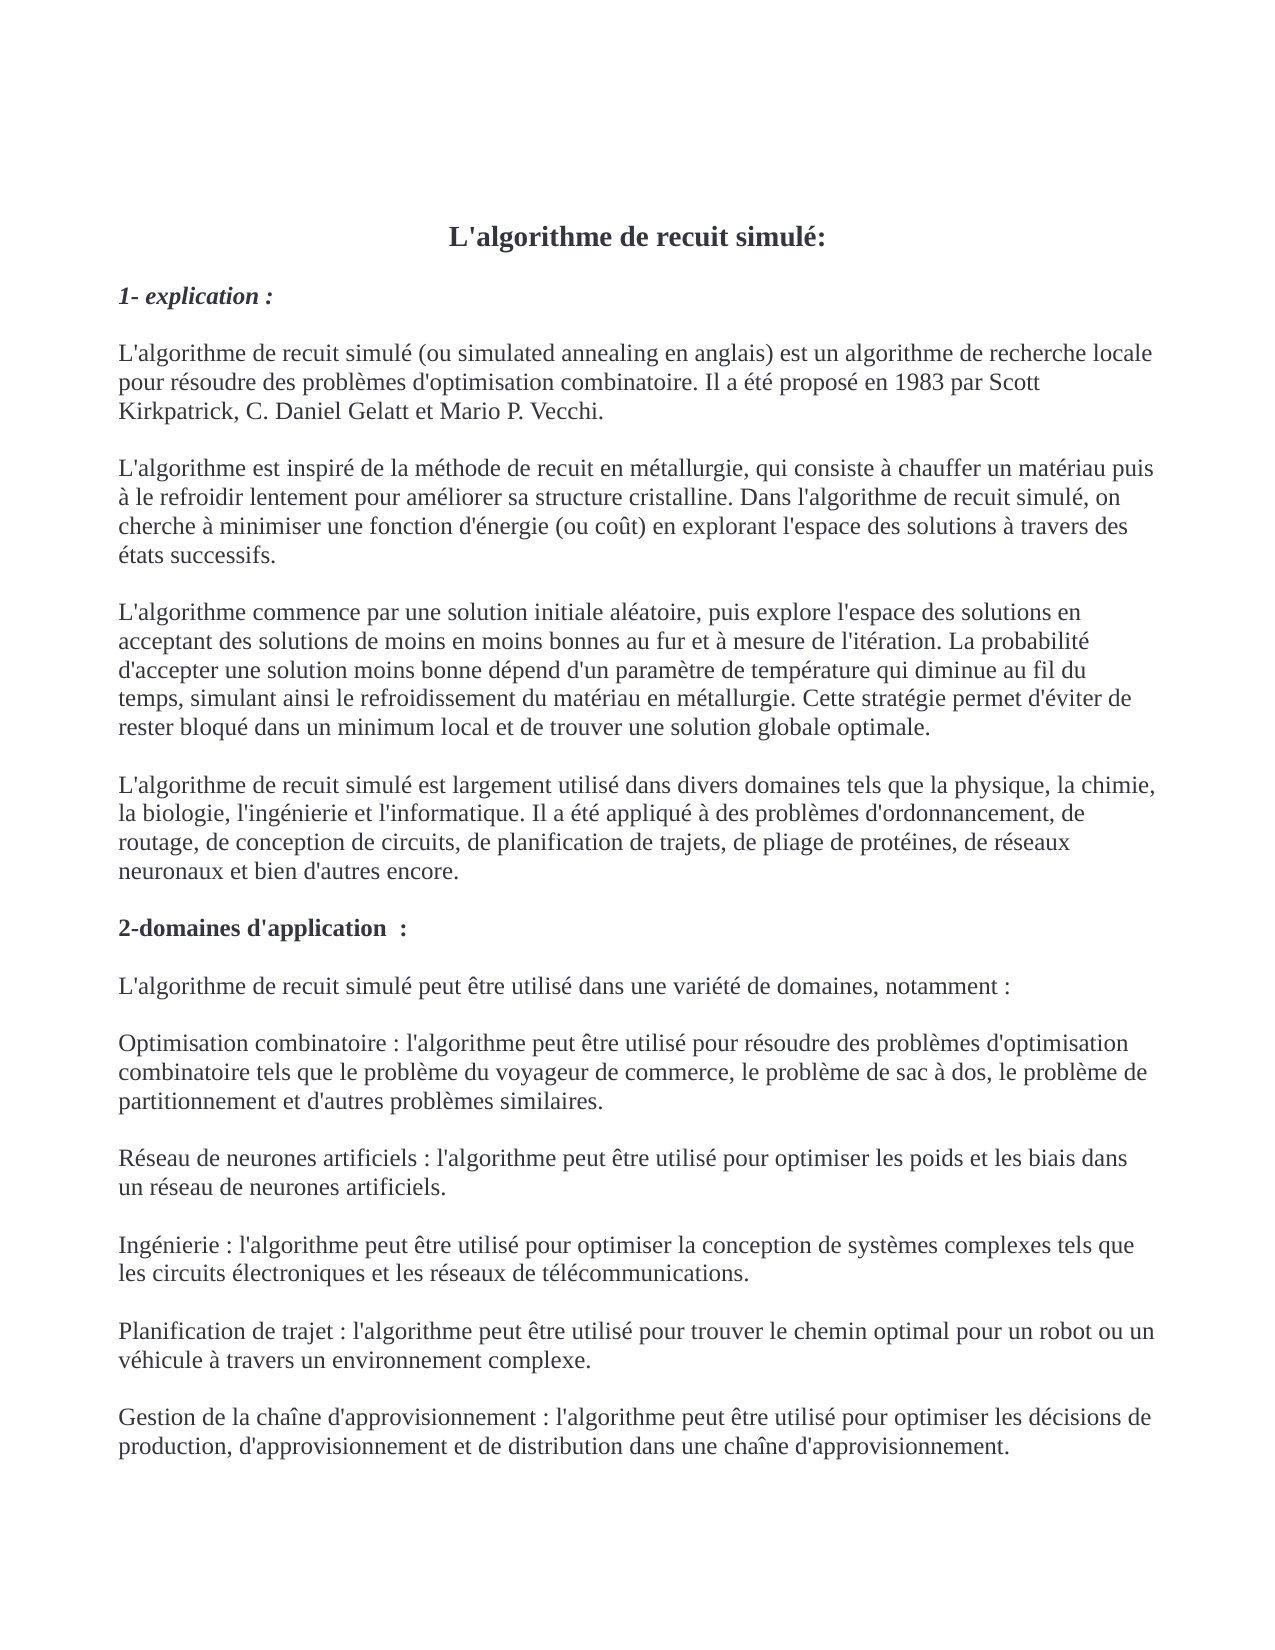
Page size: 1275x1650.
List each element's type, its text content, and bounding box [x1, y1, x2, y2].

text Réseau de neurones artificiels : l'algorithme peut être utilisé pour optimiser les poids et les biais dans un réseau de neurones artificiels. [118, 1143, 1157, 1201]
text 2-domaines d'application : [118, 913, 1157, 942]
text L'algorithme de recuit simulé est largement utilisé dans divers domaines tels que la physique, la chimie, la biologie, l'ingénierie et l'informatique. Il a été appliqué à des problèmes d'ordonnancement, de routage, de conception de circuits, de planification de trajets, de pliage de protéines, de réseaux neuronaux et bien d'autres encore. [118, 770, 1157, 885]
text Ingénierie : l'algorithme peut être utilisé pour optimiser la conception de systèmes complexes tels que les circuits électroniques et les réseaux de télécommunications. [118, 1230, 1157, 1287]
text L'algorithme est inspiré de la méthode de recuit en métallurgie, qui consiste à chauffer un matériau puis à le refroidir lentement pour améliorer sa structure cristalline. Dans l'algorithme de recuit simulé, on cherche à minimiser une fonction d'énergie (ou coût) en explorant l'espace des solutions à travers des états successifs. [118, 453, 1157, 568]
text Gestion de la chaîne d'approvisionnement : l'algorithme peut être utilisé pour optimiser les décisions de production, d'approvisionnement et de distribution dans une chaîne d'approvisionnement. [118, 1402, 1157, 1460]
text L'algorithme de recuit simulé peut être utilisé dans une variété de domaines, notamment : [118, 971, 1157, 1000]
text L'algorithme de recuit simulé: [118, 219, 1157, 252]
text 1- explication : [118, 281, 1157, 310]
text L'algorithme commence par une solution initiale aléatoire, puis explore l'espace des solutions en acceptant des solutions de moins en moins bonnes au fur et à mesure de l'itération. La probabilité d'accepter une solution moins bonne dépend d'un paramètre de température qui diminue au fil du temps, simulant ainsi le refroidissement du matériau en métallurgie. Cette stratégie permet d'éviter de rester bloqué dans un minimum local et de trouver une solution globale optimale. [118, 597, 1157, 741]
text Planification de trajet : l'algorithme peut être utilisé pour trouver le chemin optimal pour un robot ou un véhicule à travers un environnement complexe. [118, 1316, 1157, 1373]
text Optimisation combinatoire : l'algorithme peut être utilisé pour résoudre des problèmes d'optimisation combinatoire tels que le problème du voyageur de commerce, le problème de sac à dos, le problème de partitionnement et d'autres problèmes similaires. [118, 1028, 1157, 1115]
text L'algorithme de recuit simulé (ou simulated annealing en anglais) est un algorithme de recherche locale pour résoudre des problèmes d'optimisation combinatoire. Il a été proposé en 1983 par Scott Kirkpatrick, C. Daniel Gelatt et Mario P. Vecchi. [118, 338, 1157, 425]
